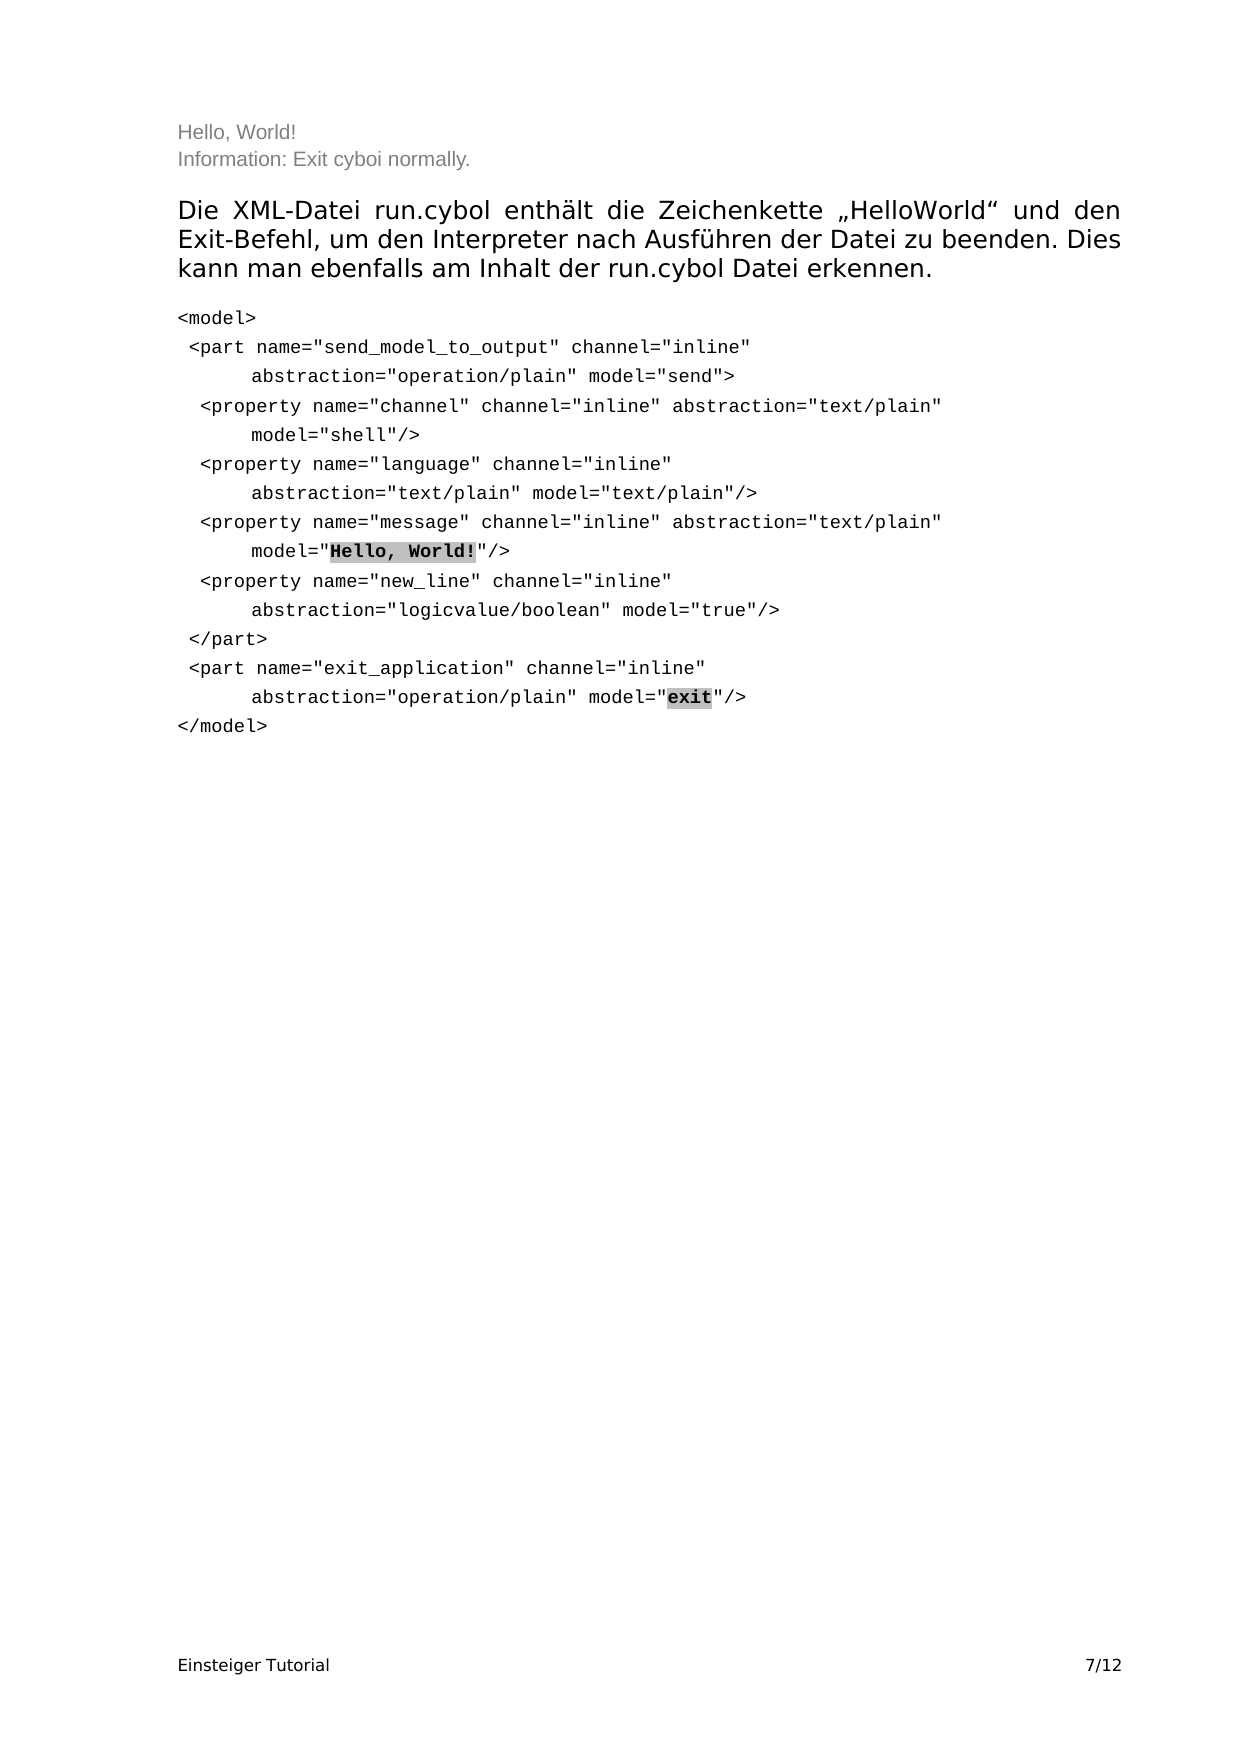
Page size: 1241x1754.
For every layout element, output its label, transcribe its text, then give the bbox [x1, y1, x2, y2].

text model="shell"/> [177, 418, 1122, 447]
text <part name="send_model_to_output" channel="inline" [177, 330, 1122, 359]
text abstraction="text/plain" model="text/plain"/> [177, 476, 1122, 505]
text <property name="channel" channel="inline" abstraction="text/plain" [177, 389, 1122, 418]
text </model> [177, 709, 1122, 739]
text Information: Exit cyboi normally. [177, 145, 1122, 172]
text Hello, World! [177, 118, 1122, 145]
text <property name="message" channel="inline" abstraction="text/plain" [177, 505, 1122, 534]
text model="Hello, World!"/> [177, 534, 1122, 564]
text abstraction="logicvalue/boolean" model="true"/> [177, 593, 1122, 622]
text </part> [177, 622, 1122, 651]
text abstraction="operation/plain" model="send"> [177, 359, 1122, 389]
text abstraction="operation/plain" model="exit"/> [177, 680, 1122, 709]
text <model> [177, 301, 1122, 330]
text <property name="new_line" channel="inline" [177, 564, 1122, 593]
text <part name="exit_application" channel="inline" [177, 651, 1122, 680]
text <property name="language" channel="inline" [177, 447, 1122, 476]
text Die XML-Datei run.cybol enthält die Zeichenkette „HelloWorld“ und den Exit-Befehl, um den Interpreter nach Ausführen der Datei zu beenden. Dies kann man ebenfalls am Inhalt der run.cybol Datei erkennen. [177, 196, 1122, 283]
